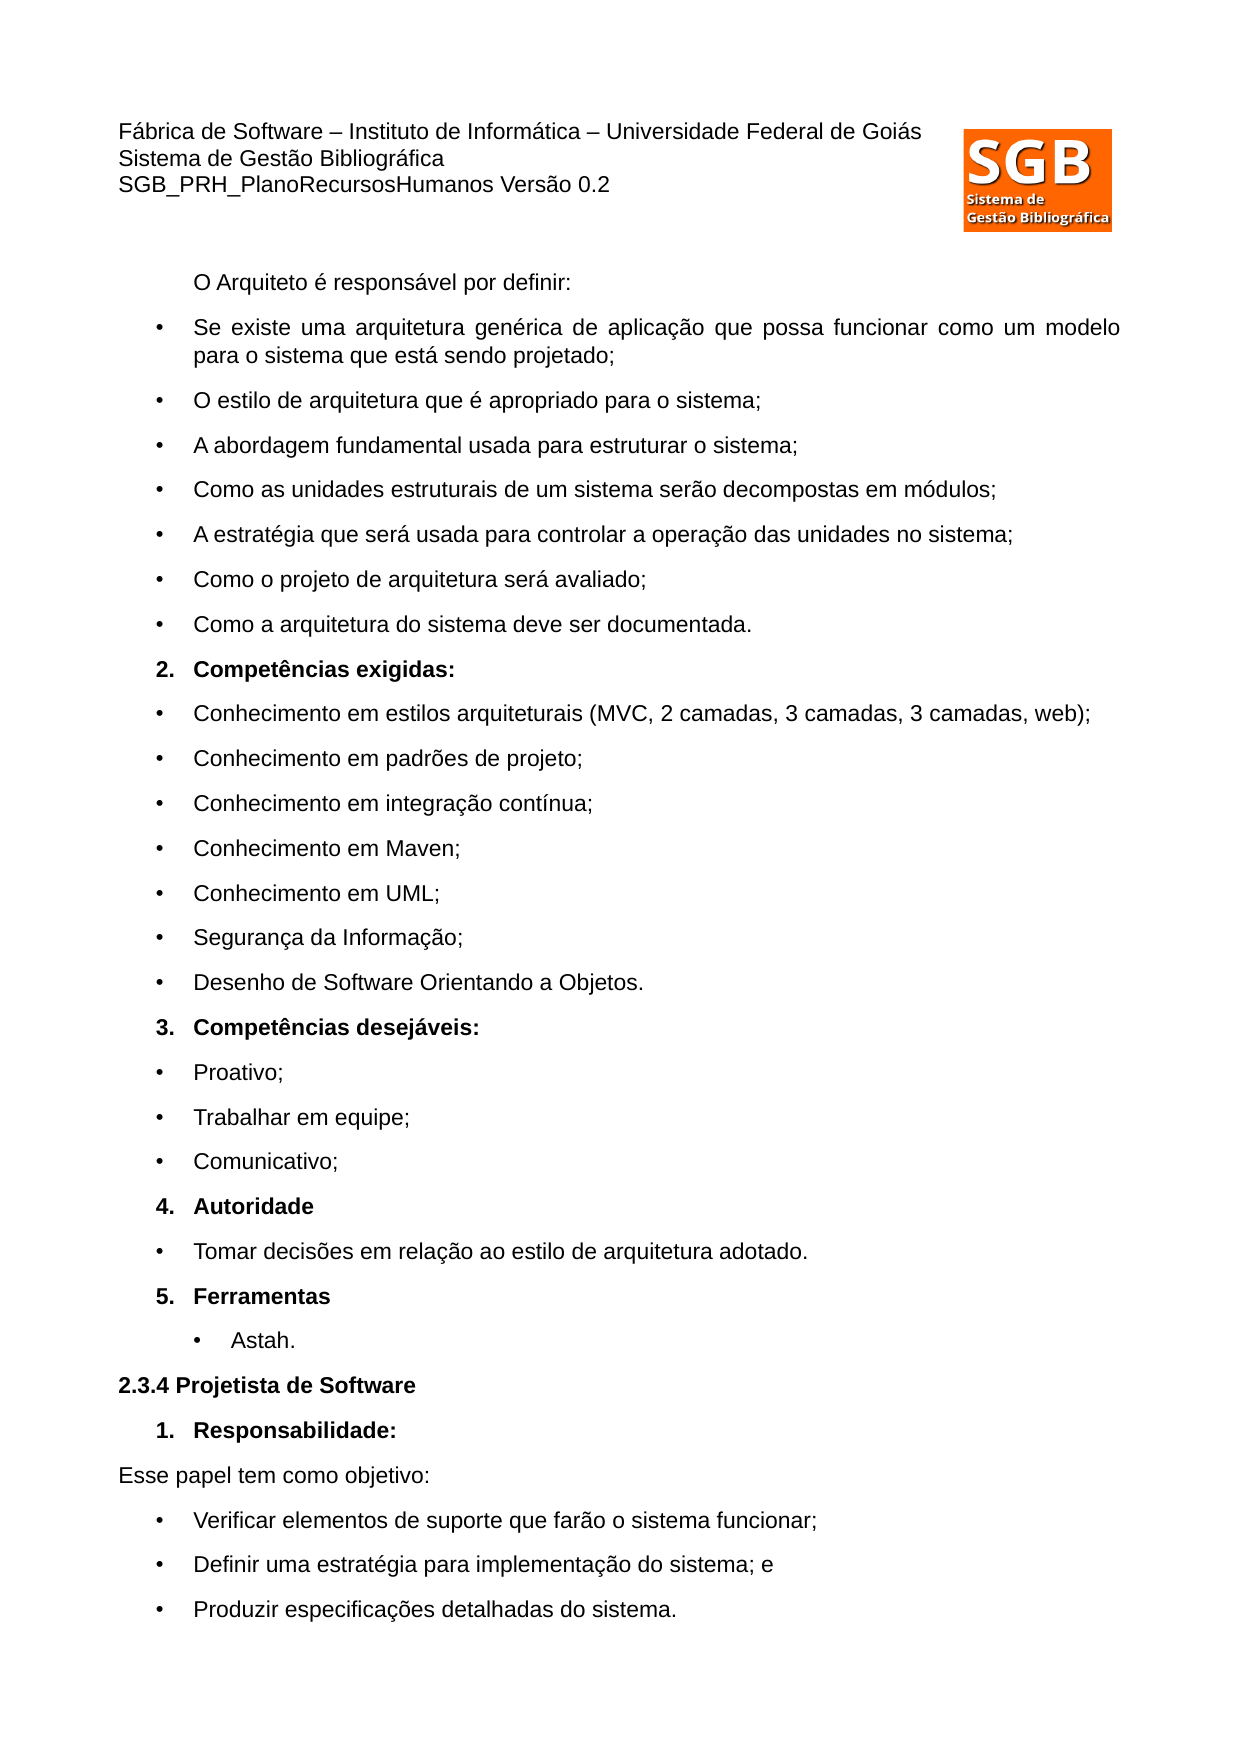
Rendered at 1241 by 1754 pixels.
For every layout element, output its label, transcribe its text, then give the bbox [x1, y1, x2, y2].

list Ferramentas [156, 1283, 1122, 1309]
text Esse papel tem como objetivo: [118, 1462, 1122, 1488]
list Competências desejáveis: [156, 1014, 1122, 1040]
list Produzir especificações detalhadas do sistema. [156, 1596, 1122, 1623]
list Conhecimento em padrões de projeto; [156, 745, 1122, 772]
list Segurança da Informação; [156, 924, 1122, 951]
list Verificar elementos de suporte que farão o sistema funcionar; [156, 1507, 1122, 1533]
list Comunicativo; [156, 1148, 1122, 1175]
list Conhecimento em Maven; [156, 835, 1122, 861]
list Conhecimento em UML; [156, 879, 1122, 906]
list Proativo; [156, 1059, 1122, 1085]
text O Arquiteto é responsável por definir: [193, 269, 1122, 296]
list Como o projeto de arquitetura será avaliado; [156, 566, 1122, 592]
list Definir uma estratégia para implementação do sistema; e [156, 1551, 1122, 1578]
list Conhecimento em estilos arquiteturais (MVC, 2 camadas, 3 camadas, 3 camadas, web); [156, 700, 1122, 727]
list Autoridade [156, 1193, 1122, 1219]
list O estilo de arquitetura que é apropriado para o sistema; [156, 387, 1122, 413]
list A abordagem fundamental usada para estruturar o sistema; [156, 432, 1122, 458]
list Se existe uma arquitetura genérica de aplicação que possa funcionar como um modelo para o sistema que está sendo projetado; [156, 314, 1122, 368]
list Desenho de Software Orientando a Objetos. [156, 969, 1122, 996]
list Tomar decisões em relação ao estilo de arquitetura adotado. [156, 1238, 1122, 1264]
list Astah. [193, 1327, 1122, 1354]
list Competências exigidas: [156, 656, 1122, 682]
list Trabalhar em equipe; [156, 1103, 1122, 1130]
list Como a arquitetura do sistema deve ser documentada. [156, 611, 1122, 637]
list Como as unidades estruturais de um sistema serão decompostas em módulos; [156, 476, 1122, 503]
list Responsabilidade: [156, 1417, 1122, 1443]
picture [963, 129, 1112, 232]
list Conhecimento em integração contínua; [156, 790, 1122, 816]
text 2.3.4 Projetista de Software [118, 1372, 1122, 1399]
list A estratégia que será usada para controlar a operação das unidades no sistema; [156, 521, 1122, 548]
